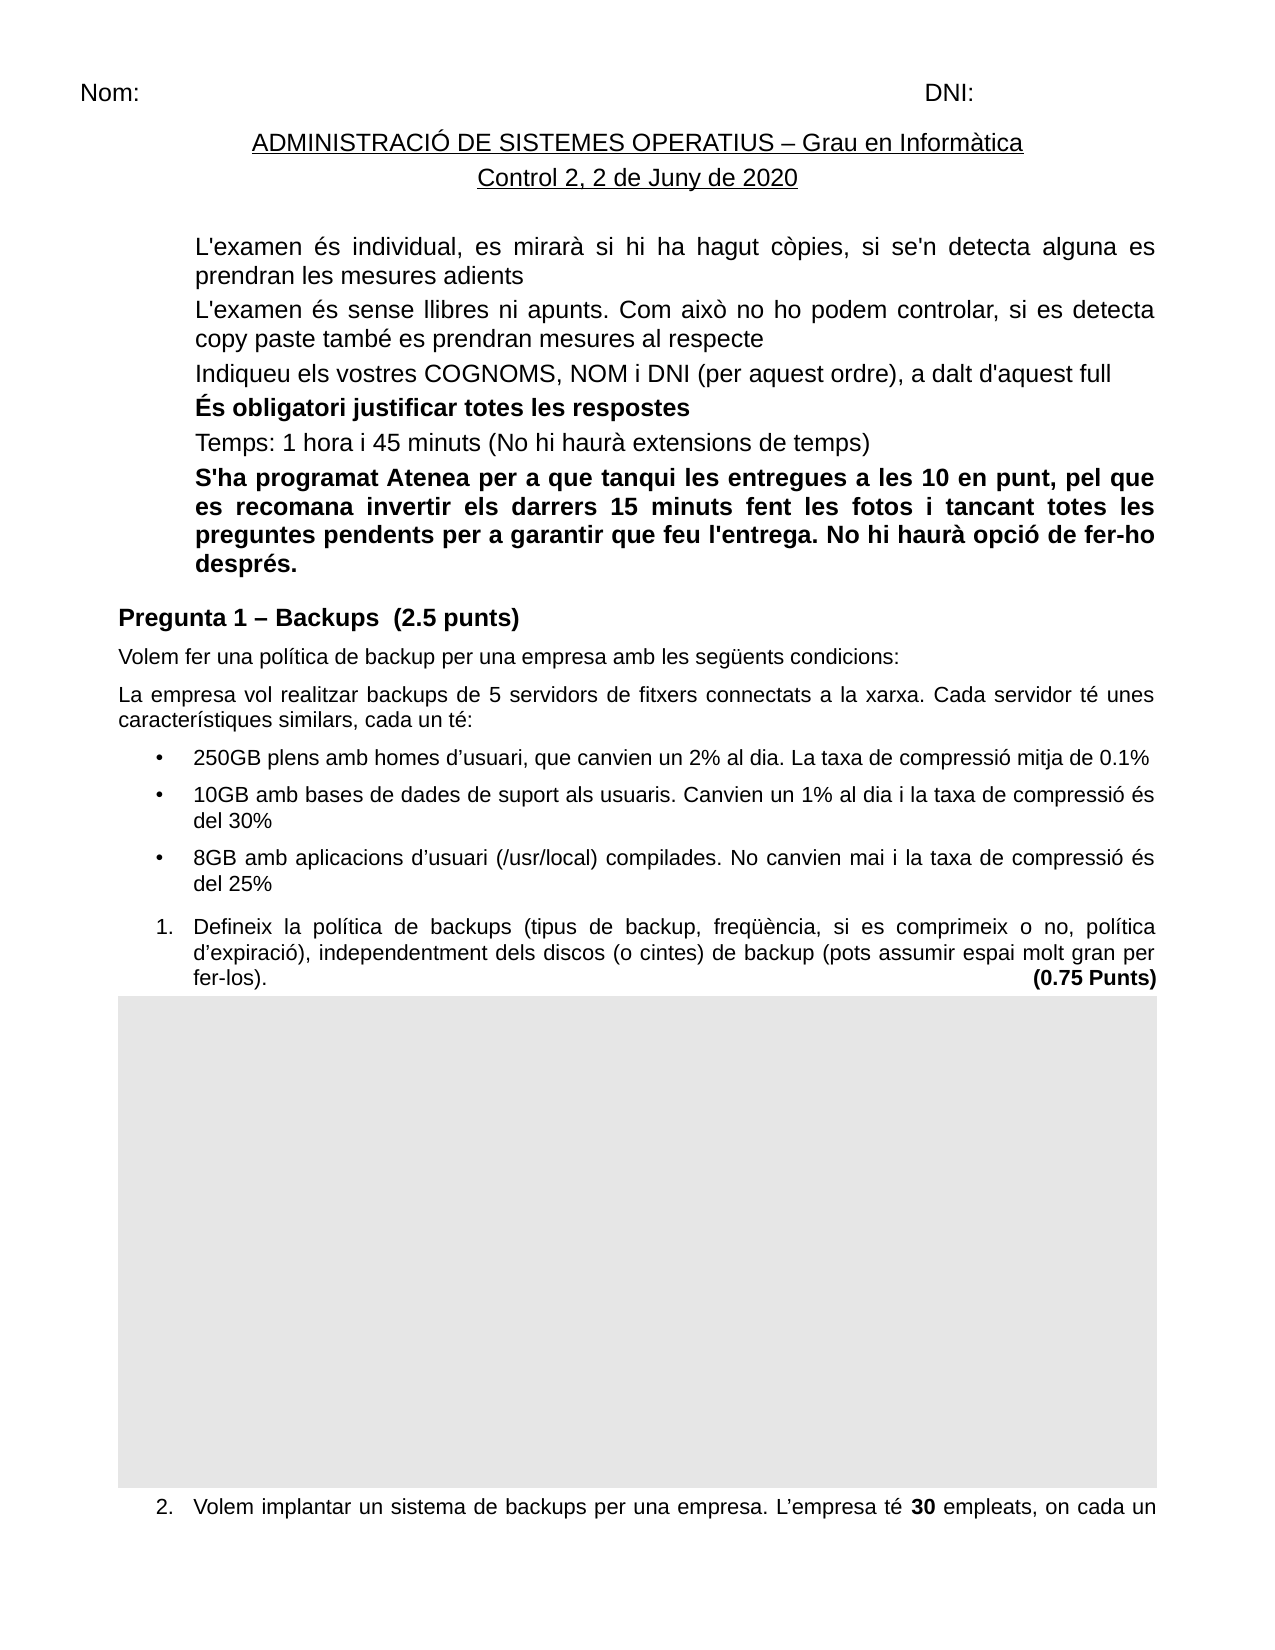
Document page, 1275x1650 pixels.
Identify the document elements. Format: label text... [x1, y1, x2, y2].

text L'examen és individual, es mirarà si hi ha hagut còpies, si se'n detecta alguna es prendran les mesures adients [195, 232, 1157, 289]
text ADMINISTRACIÓ DE SISTEMES OPERATIUS – Grau en Informàtica [118, 124, 1157, 157]
list 8GB amb aplicacions d’usuari (/usr/local) compilades. No canvien mai i la taxa de compressió és del 25% [156, 845, 1157, 896]
text S'ha programat Atenea per a que tanqui les entregues a les 10 en punt, pel que es recomana invertir els darrers 15 minuts fent les fotos i tancant totes les preguntes pendents per a garantir que feu l'entrega. No hi haurà opció de fer-ho després. [195, 463, 1157, 578]
text La empresa vol realitzar backups de 5 servidors de fitxers connectats a la xarxa. Cada servidor té unes característiques similars, cada un té: [118, 682, 1157, 732]
text Volem fer una política de backup per una empresa amb les següents condicions: [118, 644, 1157, 669]
list Defineix la política de backups (tipus de backup, freqüència, si es comprimeix o no, política d’expiració), independentment dels discos (o cintes) de backup (pots assumir espai molt gran per fer-los). (0.75 Punts) [156, 914, 1157, 990]
text Temps: 1 hora i 45 minuts (No hi haurà extensions de temps) [195, 428, 1157, 457]
text Nom: DNI: [80, 78, 1248, 107]
text Indiqueu els vostres COGNOMS, NOM i DNI (per aquest ordre), a dalt d'aquest full [195, 359, 1157, 387]
text Control 2, 2 de Juny de 2020 [118, 162, 1157, 191]
subtitle Pregunta 1 – Backups (2.5 punts) [118, 603, 1157, 632]
text És obligatori justificar totes les respostes [195, 393, 1157, 422]
list 250GB plens amb homes d’usuari, que canvien un 2% al dia. La taxa de compressió mitja de 0.1% [156, 745, 1157, 770]
list 10GB amb bases de dades de suport als usuaris. Canvien un 1% al dia i la taxa de compressió és del 30% [156, 782, 1157, 833]
text L'examen és sense llibres ni apunts. Com això no ho podem controlar, si es detecta copy paste també es prendran mesures al respecte [195, 295, 1157, 353]
list Volem implantar un sistema de backups per una empresa. L’empresa té 30 empleats, on cada un [156, 1494, 1157, 1519]
